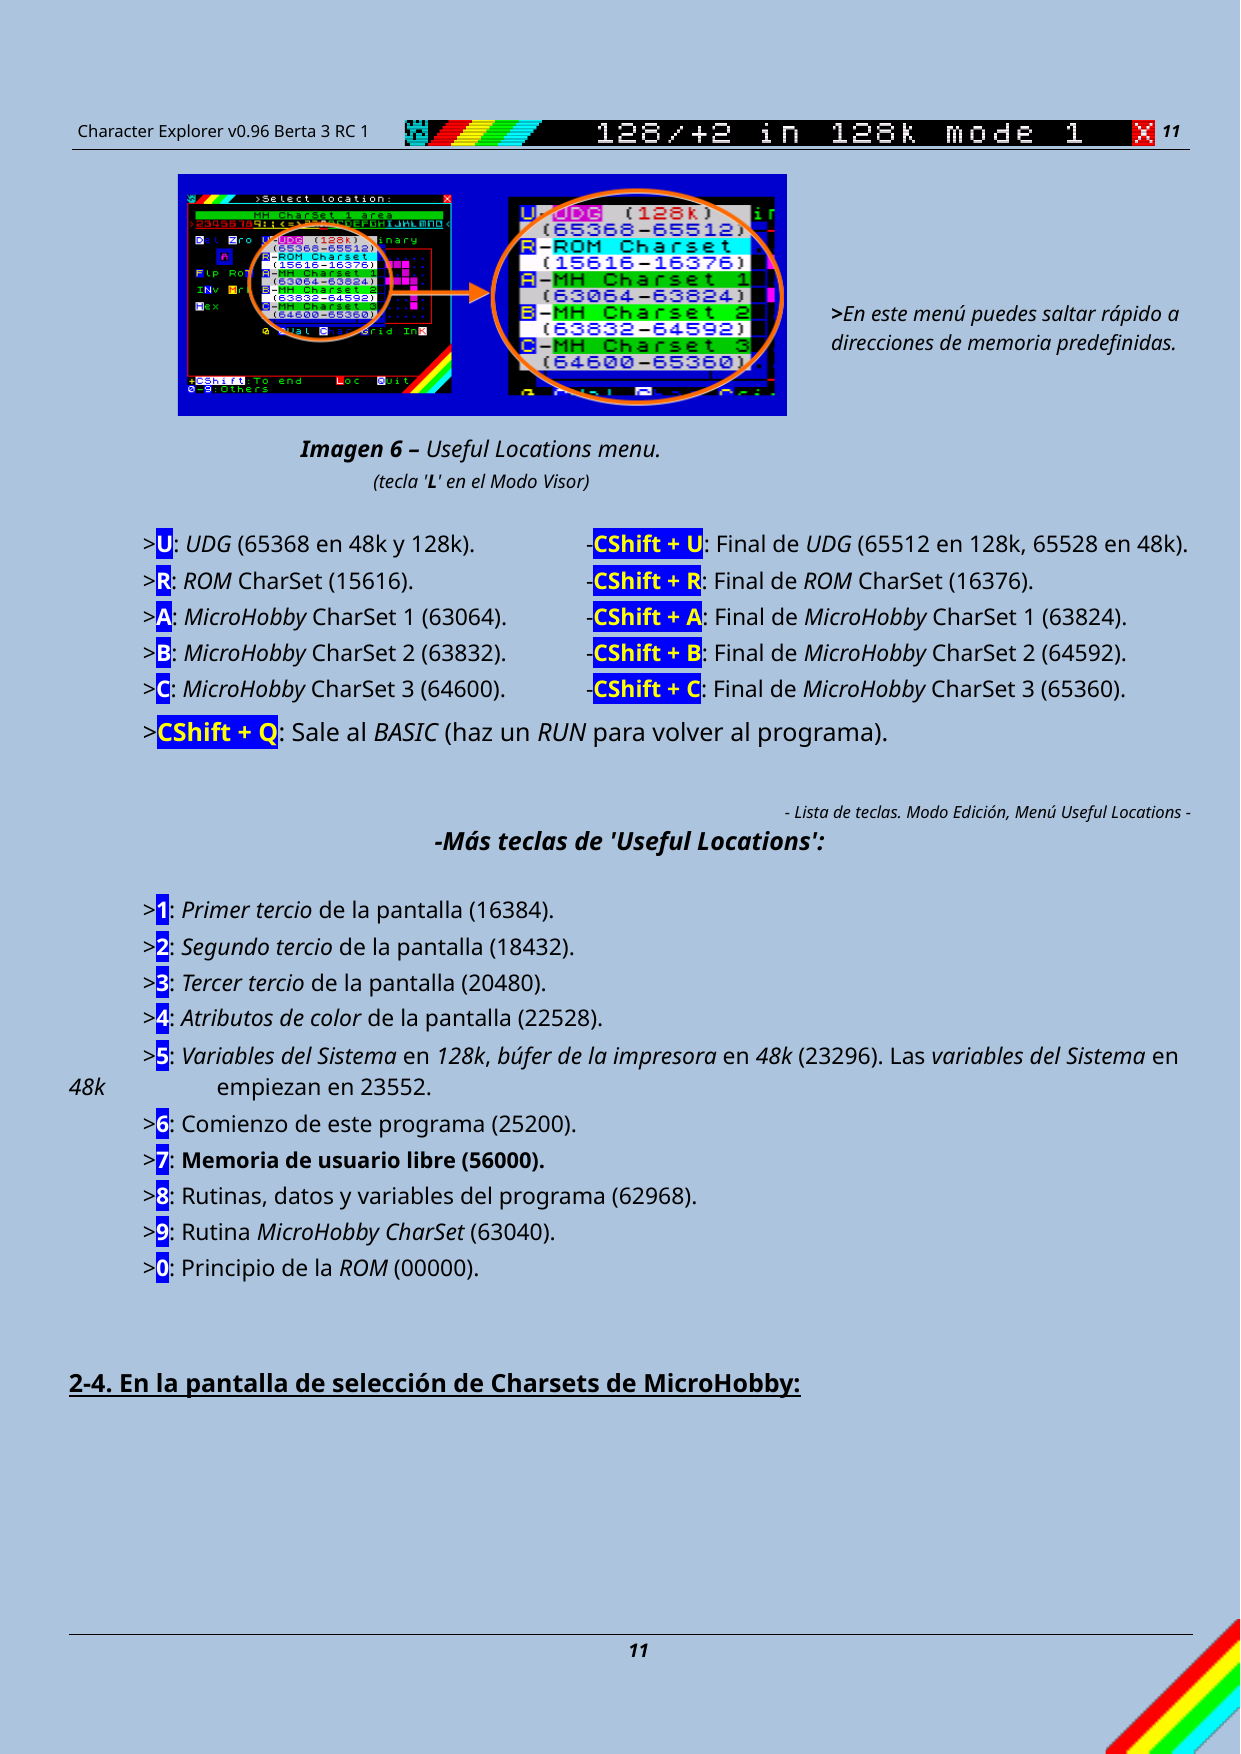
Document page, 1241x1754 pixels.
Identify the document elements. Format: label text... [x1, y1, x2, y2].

text 2-4. En la pantalla de selección de Charsets de MicroHobby: [69, 1366, 1193, 1400]
text >9: Rutina MicroHobby CharSet (63040). [69, 1216, 1193, 1247]
table_header [140, 169, 825, 427]
text >3: Tercer tercio de la pantalla (20480). [69, 966, 1193, 998]
text >A: MicroHobby CharSet 1 (63064). -CShift + A: Final de MicroHobby CharSet 1 (63824). [69, 601, 1193, 632]
text >1: Primer tercio de la pantalla (16384). [69, 891, 1193, 925]
text >5: Variables del Sistema en 128k, búfer de la impresora en 48k (23296). Las variables del Sistema en 48k empiezan en 23552. [69, 1039, 1193, 1102]
text >0: Principio de la ROM (00000). [69, 1252, 1193, 1283]
table_cell [825, 427, 1193, 503]
picture [177, 174, 787, 416]
text >8: Rutinas, datos y variables del programa (62968). [69, 1180, 1193, 1211]
text -Más teclas de 'Useful Locations': [69, 823, 1193, 857]
text >U: UDG (65368 en 48k y 128k). -CShift + U: Final de UDG (65512 en 128k, 65528 en 48k). [69, 526, 1193, 560]
table_cell Imagen 6 – Useful Locations menu. (tecla 'L' en el Modo Visor) [140, 427, 825, 503]
table_cell [69, 427, 139, 503]
text >CShift + Q: Sale al BASIC (haz un RUN para volver al programa). [69, 714, 1193, 749]
text >C: MicroHobby CharSet 3 (64600). -CShift + C: Final de MicroHobby CharSet 3 (65360). [69, 673, 1193, 704]
text >B: MicroHobby CharSet 2 (63832). -CShift + B: Final de MicroHobby CharSet 2 (64592). [69, 637, 1193, 668]
picture [404, 120, 1155, 146]
text >7: Memoria de usuario libre (56000). [69, 1144, 1193, 1175]
picture [1105, 1619, 1241, 1754]
table_header [69, 169, 139, 427]
table_header >En este menú puedes saltar rápido a direcciones de memoria predefinidas. [825, 169, 1193, 427]
text >R: ROM CharSet (15616). -CShift + R: Final de ROM CharSet (16376). [69, 565, 1193, 596]
text >2: Segundo tercio de la pantalla (18432). [69, 931, 1193, 962]
text >6: Comienzo de este programa (25200). [69, 1108, 1193, 1139]
text - Lista de teclas. Modo Edición, Menú Useful Locations - [69, 801, 1193, 823]
text >4: Atributos de color de la pantalla (22528). [69, 1002, 1193, 1034]
